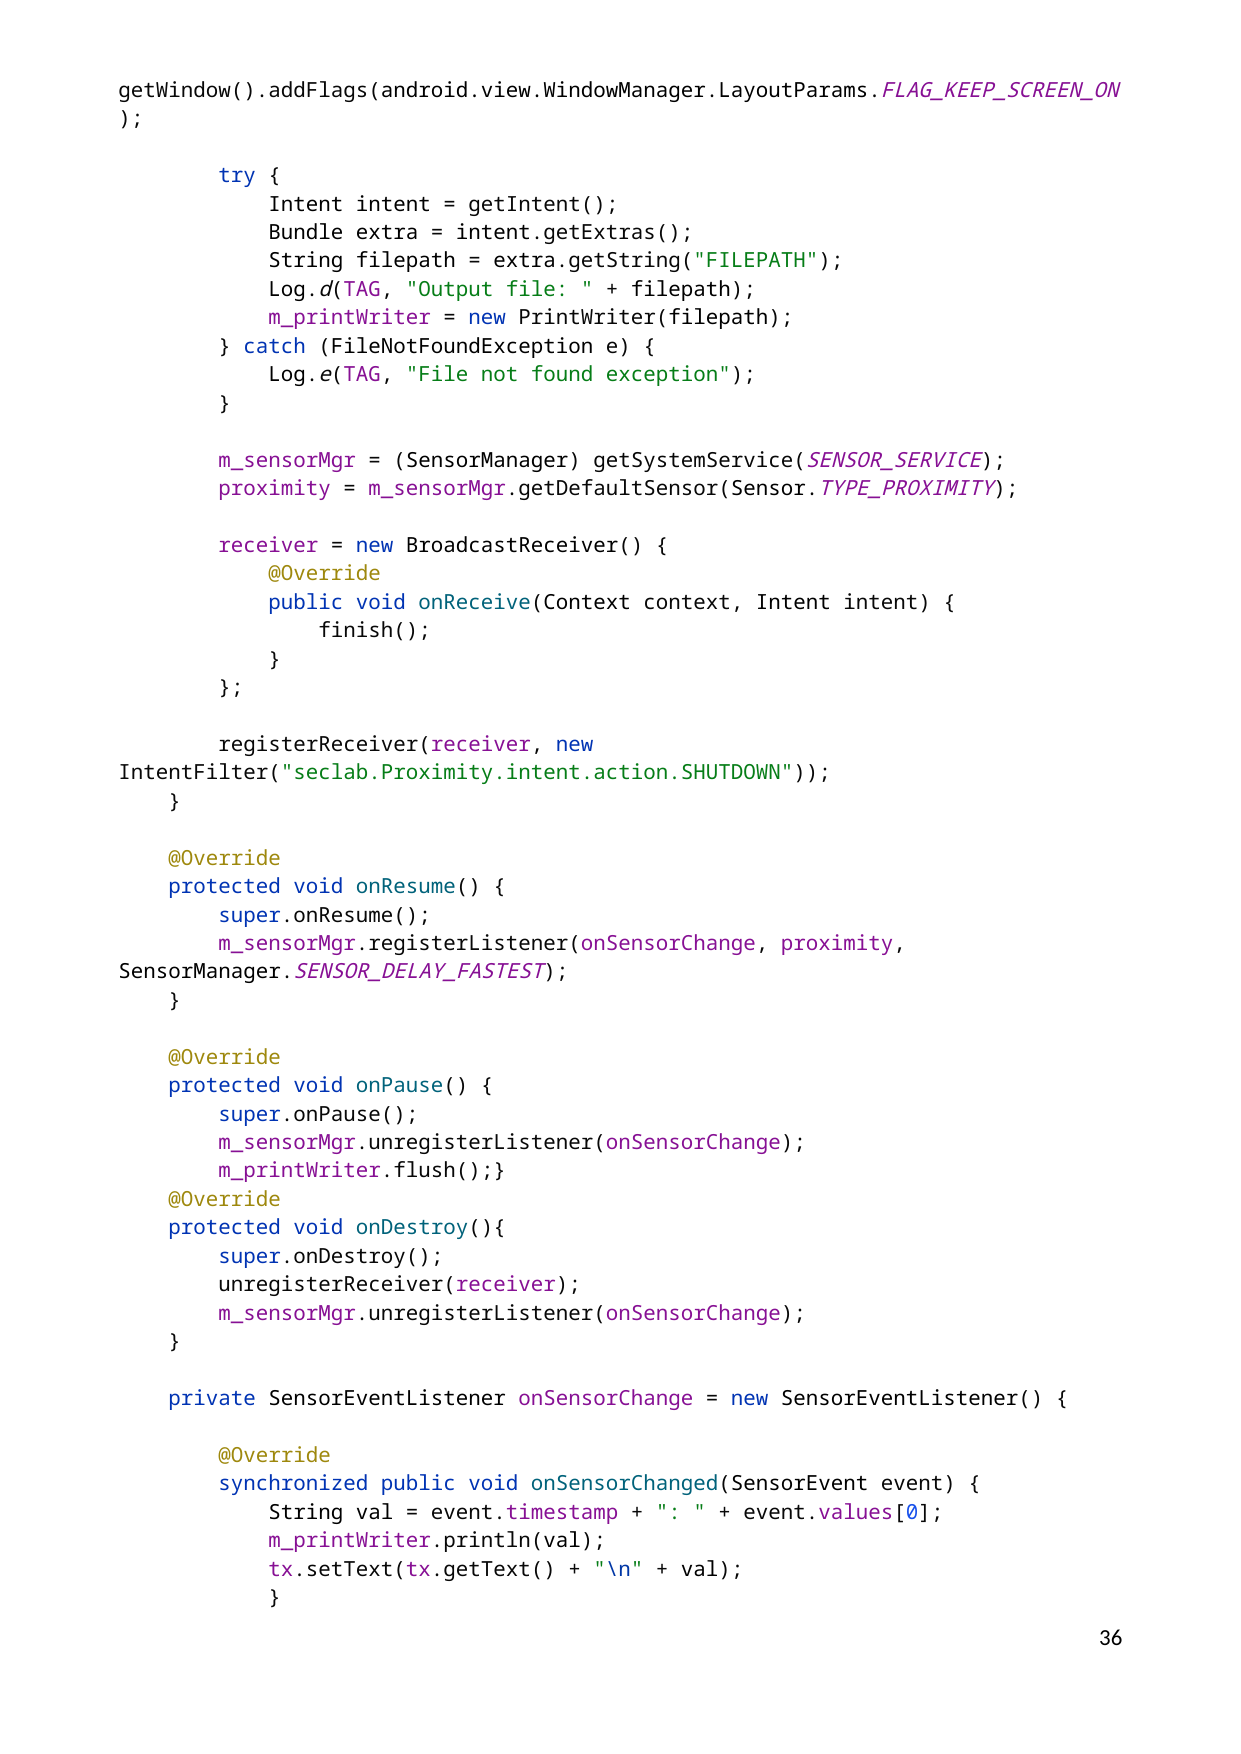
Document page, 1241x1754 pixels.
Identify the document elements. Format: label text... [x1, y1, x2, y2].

text getWindow().addFlags(android.view.WindowManager.LayoutParams.FLAG_KEEP_SCREEN_ON); try { Intent intent = getIntent(); Bundle extra = intent.getExtras(); String filepath = extra.getString("FILEPATH"); Log.d(TAG, "Output file: " + filepath); m_printWriter = new PrintWriter(filepath); } catch (FileNotFoundException e) { Log.e(TAG, "File not found exception"); } m_sensorMgr = (SensorManager) getSystemService(SENSOR_SERVICE); proximity = m_sensorMgr.getDefaultSensor(Sensor.TYPE_PROXIMITY); receiver = new BroadcastReceiver() { @Override public void onReceive(Context context, Intent intent) { finish(); } }; registerReceiver(receiver, new IntentFilter("seclab.Proximity.intent.action.SHUTDOWN")); } @Override protected void onResume() { super.onResume(); m_sensorMgr.registerListener(onSensorChange, proximity, SensorManager.SENSOR_DELAY_FASTEST); } @Override protected void onPause() { super.onPause(); m_sensorMgr.unregisterListener(onSensorChange); m_printWriter.flush();} @Override protected void onDestroy(){ super.onDestroy(); unregisterReceiver(receiver); m_sensorMgr.unregisterListener(onSensorChange); } private SensorEventListener onSensorChange = new SensorEventListener() { @Override synchronized public void onSensorChanged(SensorEvent event) { String val = event.timestamp + ": " + event.values[0]; m_printWriter.println(val); tx.setText(tx.getText() + "\n" + val); } [118, 75, 1122, 1611]
